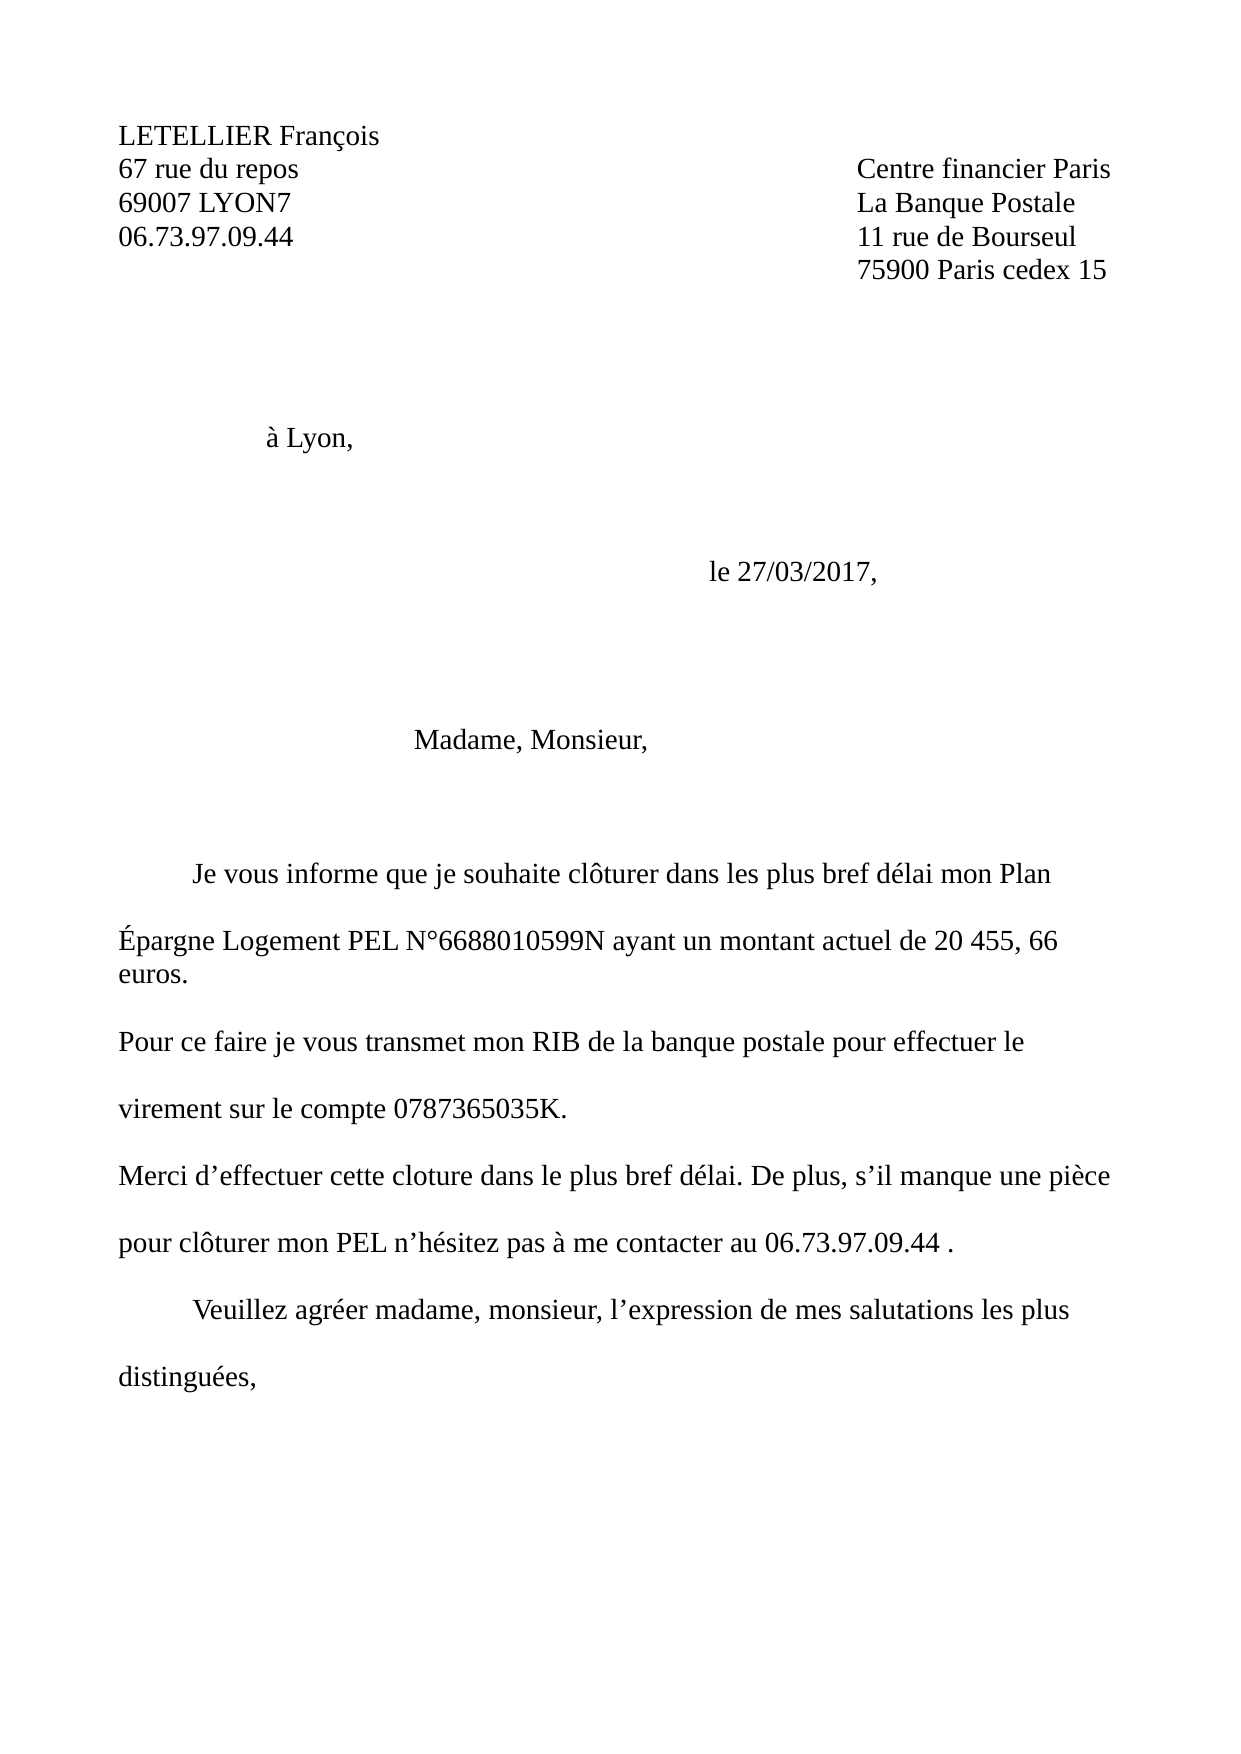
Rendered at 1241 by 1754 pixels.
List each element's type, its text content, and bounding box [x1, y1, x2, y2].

text 69007 LYON7 La Banque Postale [118, 185, 1122, 219]
text 67 rue du repos Centre financier Paris [118, 152, 1122, 185]
text LETELLIER François [118, 118, 1122, 152]
text Madame, Monsieur, [118, 722, 1122, 755]
text à Lyon, [118, 420, 1122, 453]
text 06.73.97.09.44 11 rue de Bourseul [118, 219, 1122, 252]
text virement sur le compte 0787365035K. [118, 1091, 1122, 1124]
text Épargne Logement PEL N°6688010599N ayant un montant actuel de 20 455, 66 [118, 923, 1122, 957]
text distinguées, [118, 1359, 1122, 1393]
text 75900 Paris cedex 15 [118, 252, 1122, 286]
text euros. [118, 957, 1122, 990]
text pour clôturer mon PEL n’hésitez pas à me contacter au 06.73.97.09.44 . [118, 1225, 1122, 1258]
text Veuillez agréer madame, monsieur, l’expression de mes salutations les plus [118, 1292, 1122, 1326]
text Merci d’effectuer cette cloture dans le plus bref délai. De plus, s’il manque une pièce [118, 1158, 1122, 1191]
text Je vous informe que je souhaite clôturer dans les plus bref délai mon Plan [118, 856, 1122, 889]
text Pour ce faire je vous transmet mon RIB de la banque postale pour effectuer le [118, 1024, 1122, 1057]
text le 27/03/2017, [118, 554, 1122, 588]
